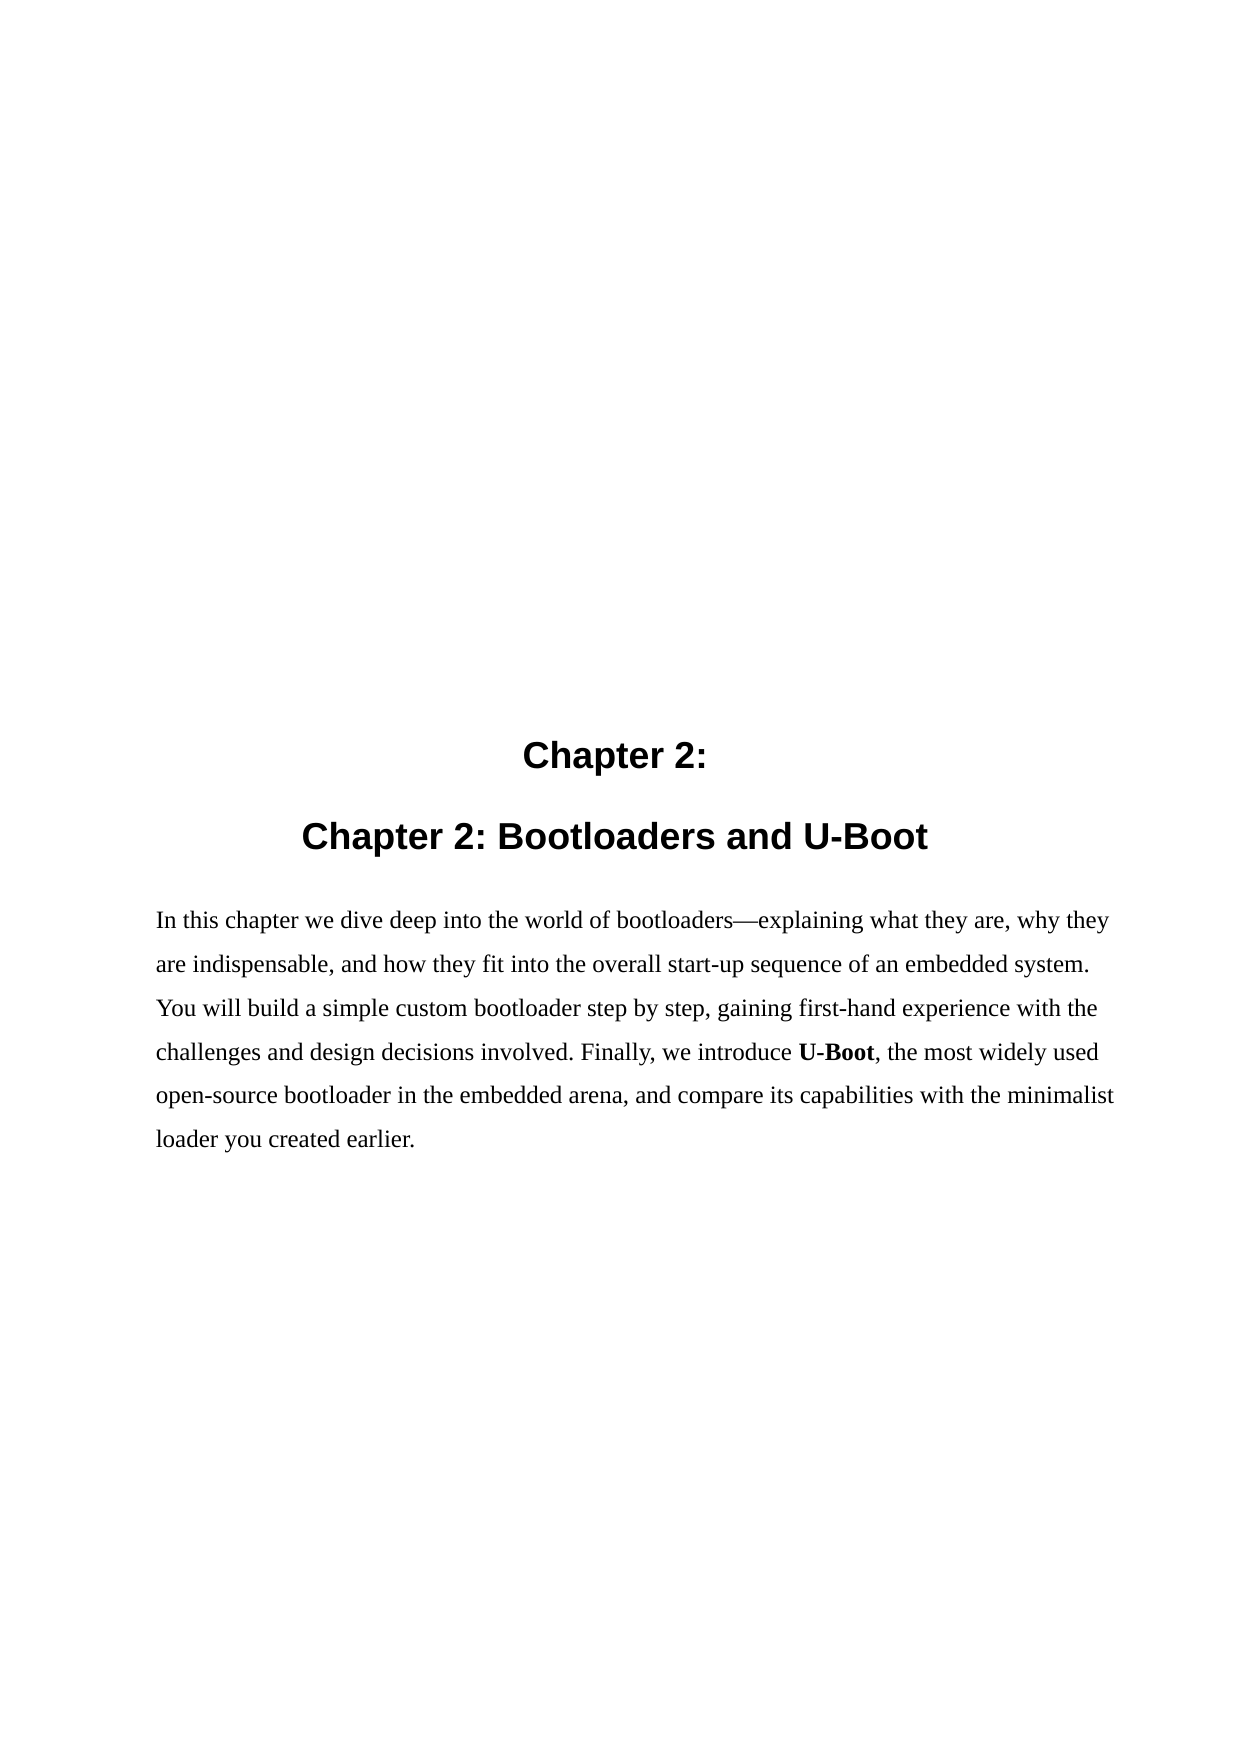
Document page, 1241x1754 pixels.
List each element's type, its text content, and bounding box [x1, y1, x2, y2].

subtitle Chapter 2: [118, 734, 1122, 777]
list In this chapter we dive deep into the world of bootloaders—explaining what they are, why they are indispensable, and how they fit into the overall start-up sequence of an embedded system. You will build a simple custom bootloader step by step, gaining first-hand experience with the challenges and design decisions involved. Finally, we introduce U-Boot, the most widely used open-source bootloader in the embedded arena, and compare its capabilities with the minimalist loader you created earlier. [118, 890, 1122, 1153]
subtitle Chapter 2: Bootloaders and U-Boot [118, 814, 1122, 857]
